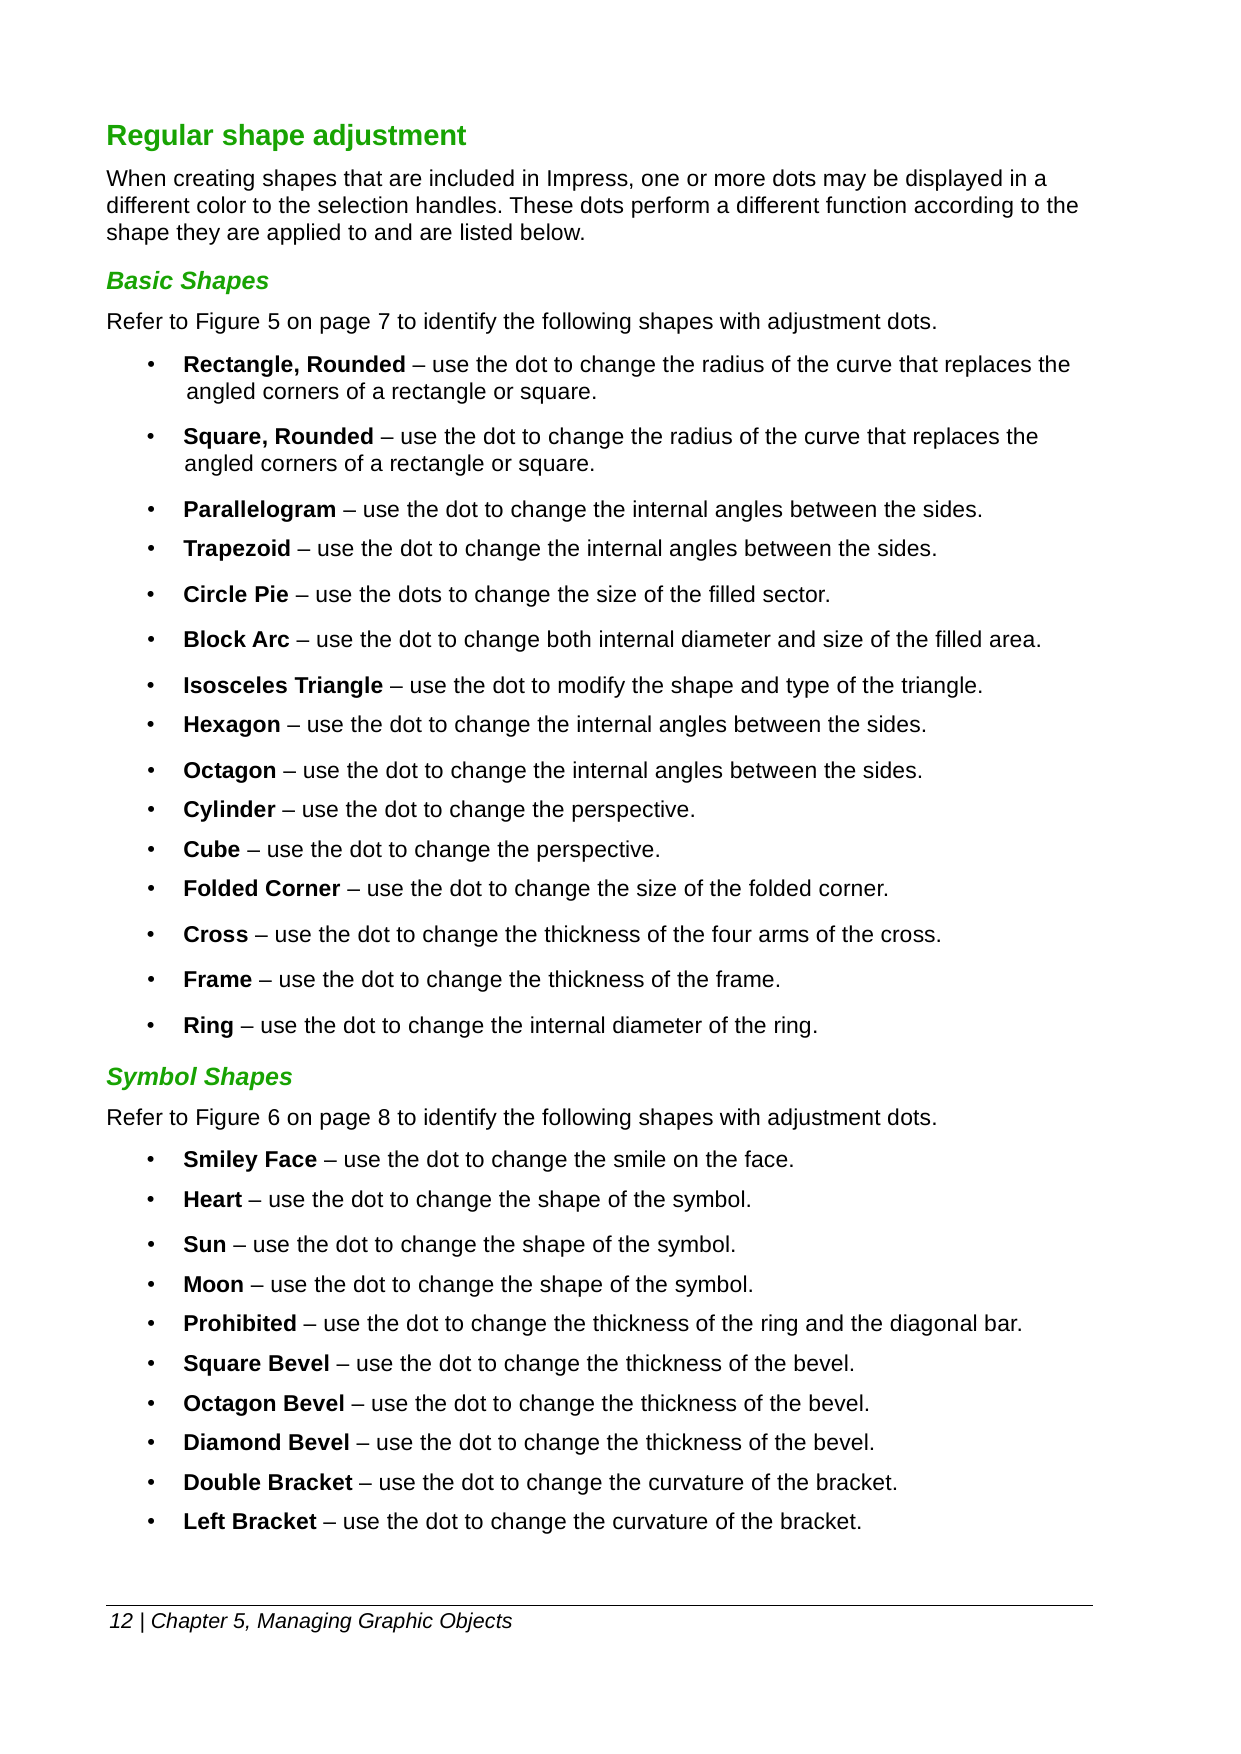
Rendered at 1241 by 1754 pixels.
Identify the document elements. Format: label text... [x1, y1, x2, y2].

list Smiley Face – use the dot to change the smile on the face. [144, 1143, 1093, 1173]
list Parallelogram – use the dot to change the internal angles between the sides. [144, 492, 1093, 522]
list Trapezoid – use the dot to change the internal angles between the sides. [144, 532, 1093, 565]
subtitle Basic Shapes [106, 266, 1093, 295]
list Folded Corner – use the dot to change the size of the folded corner. [144, 872, 1093, 905]
list Rectangle, Rounded – use the dot to change the radius of the curve that replaces the angled corners of a rectangle or square. [144, 347, 1093, 407]
list Cross – use the dot to change the thickness of the four arms of the cross. [144, 917, 1093, 950]
list Square Bevel – use the dot to change the thickness of the bevel. [144, 1346, 1093, 1376]
list Left Bracket – use the dot to change the curvature of the bracket. [144, 1505, 1093, 1538]
subtitle Regular shape adjustment [106, 118, 1093, 152]
list Cylinder – use the dot to change the perspective. [144, 793, 1093, 823]
list Sun – use the dot to change the shape of the symbol. [144, 1228, 1093, 1258]
list Circle Pie – use the dots to change the size of the filled sector. [144, 577, 1093, 610]
list Diamond Bevel – use the dot to change the thickness of the bevel. [144, 1426, 1093, 1456]
subtitle Symbol Shapes [106, 1062, 1093, 1091]
text Refer to Figure 5 on page 7 to identify the following shapes with adjustment dots. [106, 308, 1093, 335]
list Octagon Bevel – use the dot to change the thickness of the bevel. [144, 1386, 1093, 1416]
list Prohibited – use the dot to change the thickness of the ring and the diagonal bar. [144, 1307, 1093, 1337]
list Octagon – use the dot to change the internal angles between the sides. [144, 753, 1093, 783]
list Isosceles Triangle – use the dot to modify the shape and type of the triangle. [144, 668, 1093, 698]
list Square, Rounded – use the dot to change the radius of the curve that replaces the angled corners of a rectangle or square. [144, 420, 1093, 480]
list Frame – use the dot to change the thickness of the frame. [144, 963, 1093, 996]
list Block Arc – use the dot to change both internal diameter and size of the filled area. [144, 623, 1093, 656]
list Heart – use the dot to change the shape of the symbol. [144, 1182, 1093, 1215]
list Hexagon – use the dot to change the internal angles between the sides. [144, 708, 1093, 741]
list Cube – use the dot to change the perspective. [144, 832, 1093, 862]
text Refer to Figure 6 on page 8 to identify the following shapes with adjustment dots. [106, 1103, 1093, 1130]
list Moon – use the dot to change the shape of the symbol. [144, 1267, 1093, 1297]
list Double Bracket – use the dot to change the curvature of the bracket. [144, 1465, 1093, 1495]
list Ring – use the dot to change the internal diameter of the ring. [144, 1008, 1093, 1041]
text When creating shapes that are included in Impress, one or more dots may be displayed in a different color to the selection handles. These dots perform a different function according to the shape they are applied to and are listed below. [106, 164, 1093, 245]
